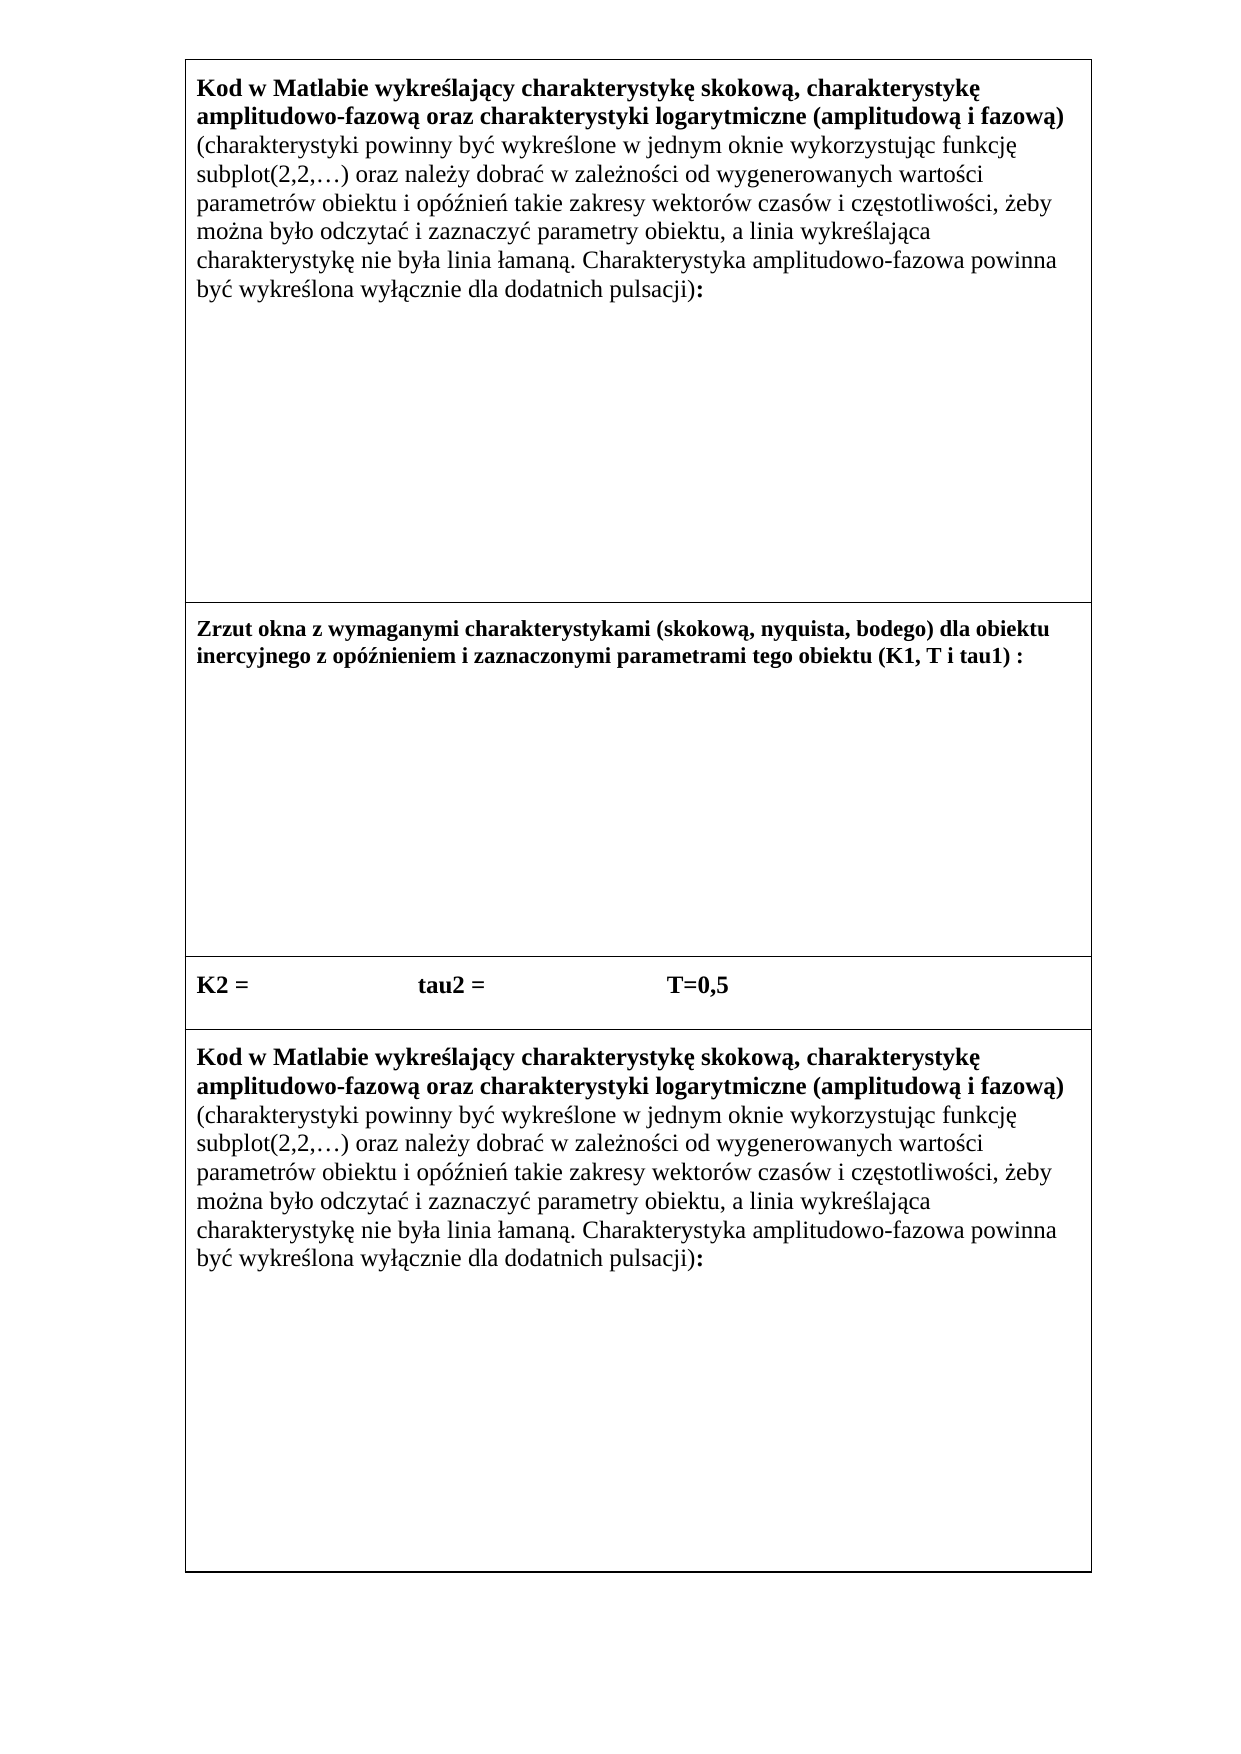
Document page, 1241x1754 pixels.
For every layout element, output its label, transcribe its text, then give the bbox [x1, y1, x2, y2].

table_cell K2 = tau2 = T=0,5 [186, 957, 1091, 1029]
table_cell Kod w Matlabie wykreślający charakterystykę skokową, charakterystykę amplitudowo-fazową oraz charakterystyki logarytmiczne (amplitudową i fazową) (charakterystyki powinny być wykreślone w jednym oknie wykorzystując funkcję subplot(2,2,…) oraz należy dobrać w zależności od wygenerowanych wartości parametrów obiektu i opóźnień takie zakresy wektorów czasów i częstotliwości, żeby można było odczytać i zaznaczyć parametry obiektu, a linia wykreślająca charakterystykę nie była linia łamaną. Charakterystyka amplitudowo-fazowa powinna być wykreślona wyłącznie dla dodatnich pulsacji): [186, 60, 1091, 602]
table_cell Zrzut okna z wymaganymi charakterystykami (skokową, nyquista, bodego) dla obiektu inercyjnego z opóźnieniem i zaznaczonymi parametrami tego obiektu (K1, T i tau1) : [186, 603, 1091, 956]
table_cell Kod w Matlabie wykreślający charakterystykę skokową, charakterystykę amplitudowo-fazową oraz charakterystyki logarytmiczne (amplitudową i fazową) (charakterystyki powinny być wykreślone w jednym oknie wykorzystując funkcję subplot(2,2,…) oraz należy dobrać w zależności od wygenerowanych wartości parametrów obiektu i opóźnień takie zakresy wektorów czasów i częstotliwości, żeby można było odczytać i zaznaczyć parametry obiektu, a linia wykreślająca charakterystykę nie była linia łamaną. Charakterystyka amplitudowo-fazowa powinna być wykreślona wyłącznie dla dodatnich pulsacji): [186, 1030, 1091, 1571]
